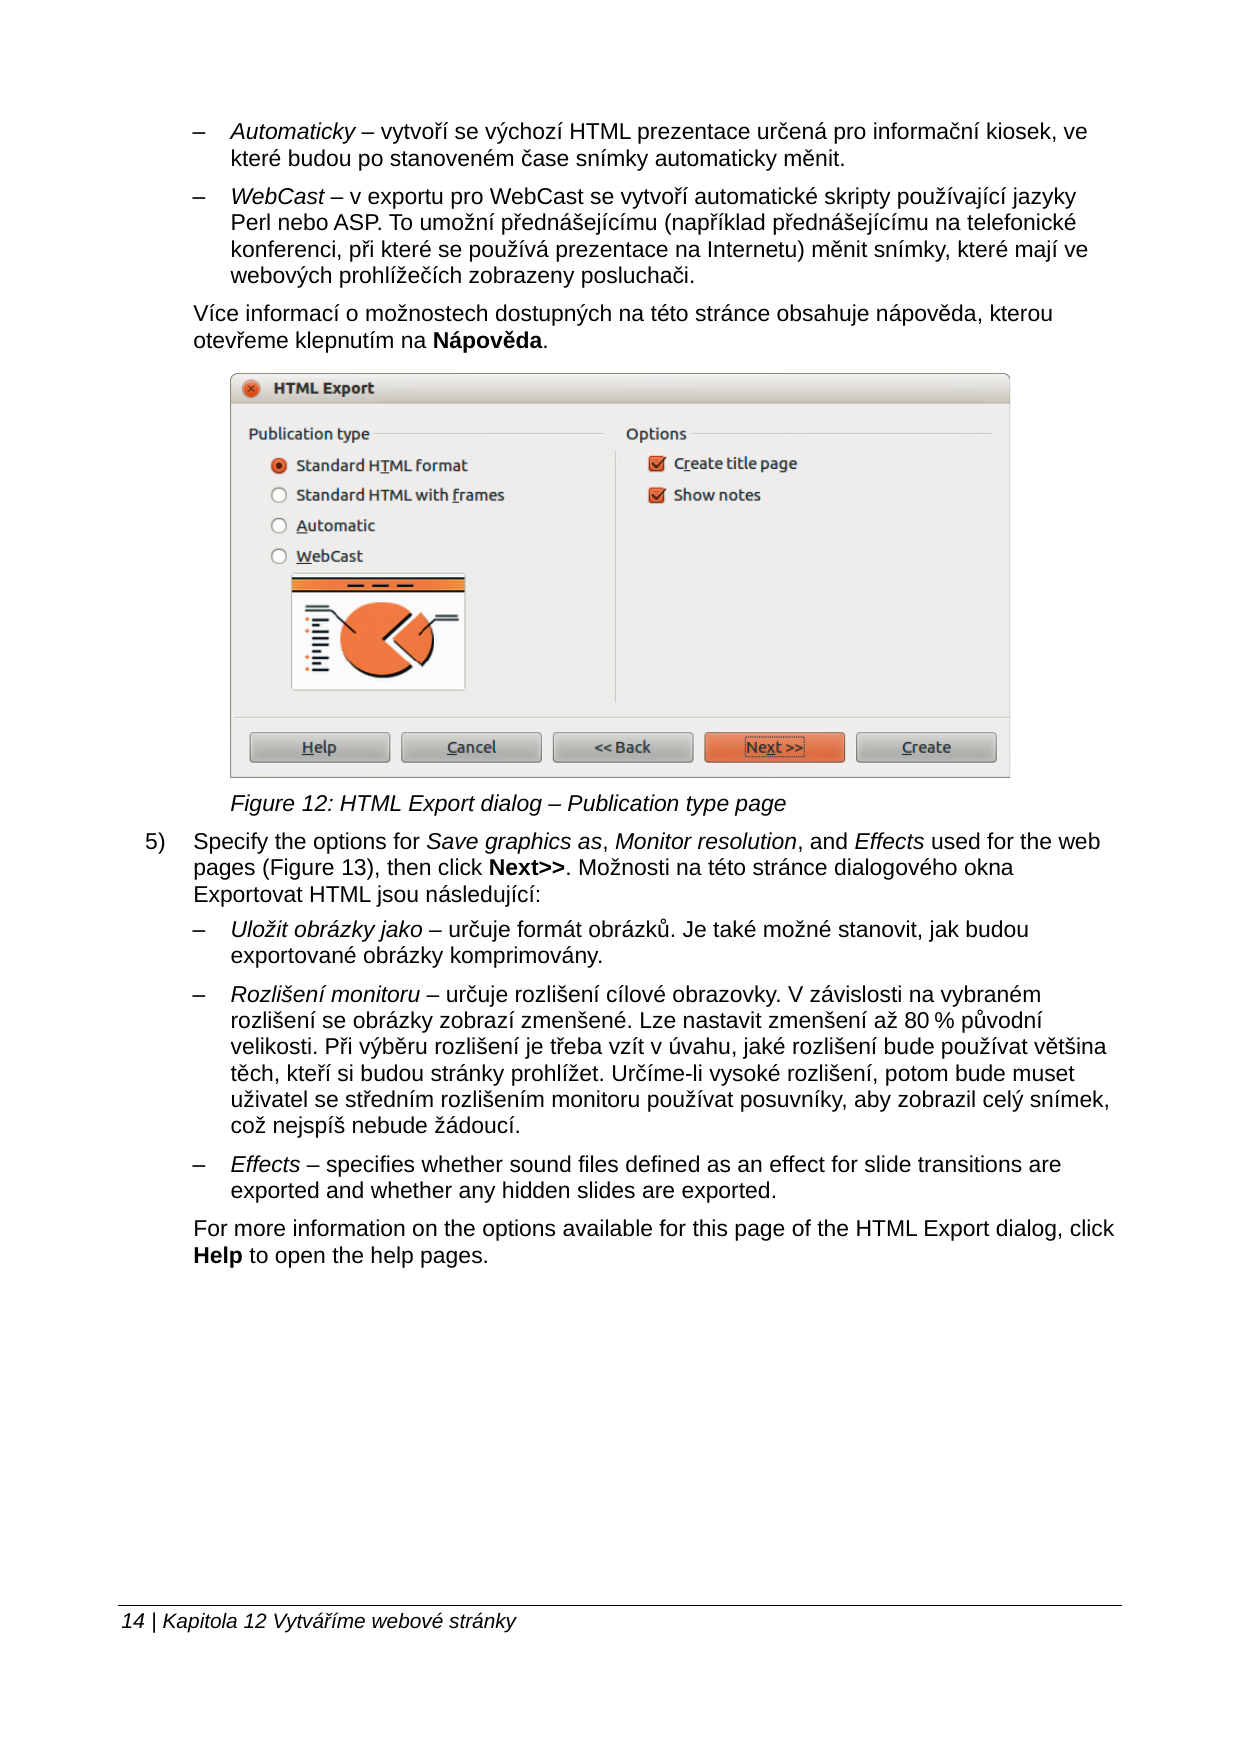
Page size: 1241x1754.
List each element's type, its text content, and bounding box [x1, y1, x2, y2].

list Rozlišení monitoru – určuje rozlišení cílové obrazovky. V závislosti na vybraném rozlišení se obrázky zobrazí zmenšené. Lze nastavit zmenšení až 80 % původní velikosti. Při výběru rozlišení je třeba vzít v úvahu, jaké rozlišení bude používat většina těch, kteří si budou stránky prohlížet. Určíme-li vysoké rozlišení, potom bude muset uživatel se středním rozlišením monitoru používat posuvníky, aby zobrazil celý snímek, což nejspíš nebude žádoucí. [192, 981, 1122, 1139]
list Automaticky – vytvoří se výchozí HTML prezentace určená pro informační kiosek, ve které budou po stanoveném čase snímky automaticky měnit. [192, 118, 1122, 171]
list Více informací o možnostech dostupných na této stránce obsahuje nápověda, kterou otevřeme klepnutím na Nápověda. [193, 300, 1122, 353]
picture [230, 373, 1011, 778]
text Figure 12: HTML Export dialog – Publication type page [230, 789, 1010, 816]
list For more information on the options available for this page of the HTML Export dialog, click Help to open the help pages. [193, 1215, 1122, 1268]
list WebCast – v exportu pro WebCast se vytvoří automatické skripty používající jazyky Perl nebo ASP. To umožní přednášejícímu (například přednášejícímu na telefonické konferenci, při které se používá prezentace na Internetu) měnit snímky, které mají ve webových prohlížečích zobrazeny posluchači. [192, 183, 1122, 288]
list Uložit obrázky jako – určuje formát obrázků. Je také možné stanovit, jak budou exportované obrázky komprimovány. [192, 916, 1122, 968]
list Specify the options for Save graphics as, Monitor resolution, and Effects used for the web pages (Figure 13), then click Next>>. Možnosti na této stránce dialogového okna Exportovat HTML jsou následující: [165, 828, 1122, 907]
list Effects – specifies whether sound files defined as an effect for slide transitions are exported and whether any hidden slides are exported. [192, 1151, 1122, 1203]
